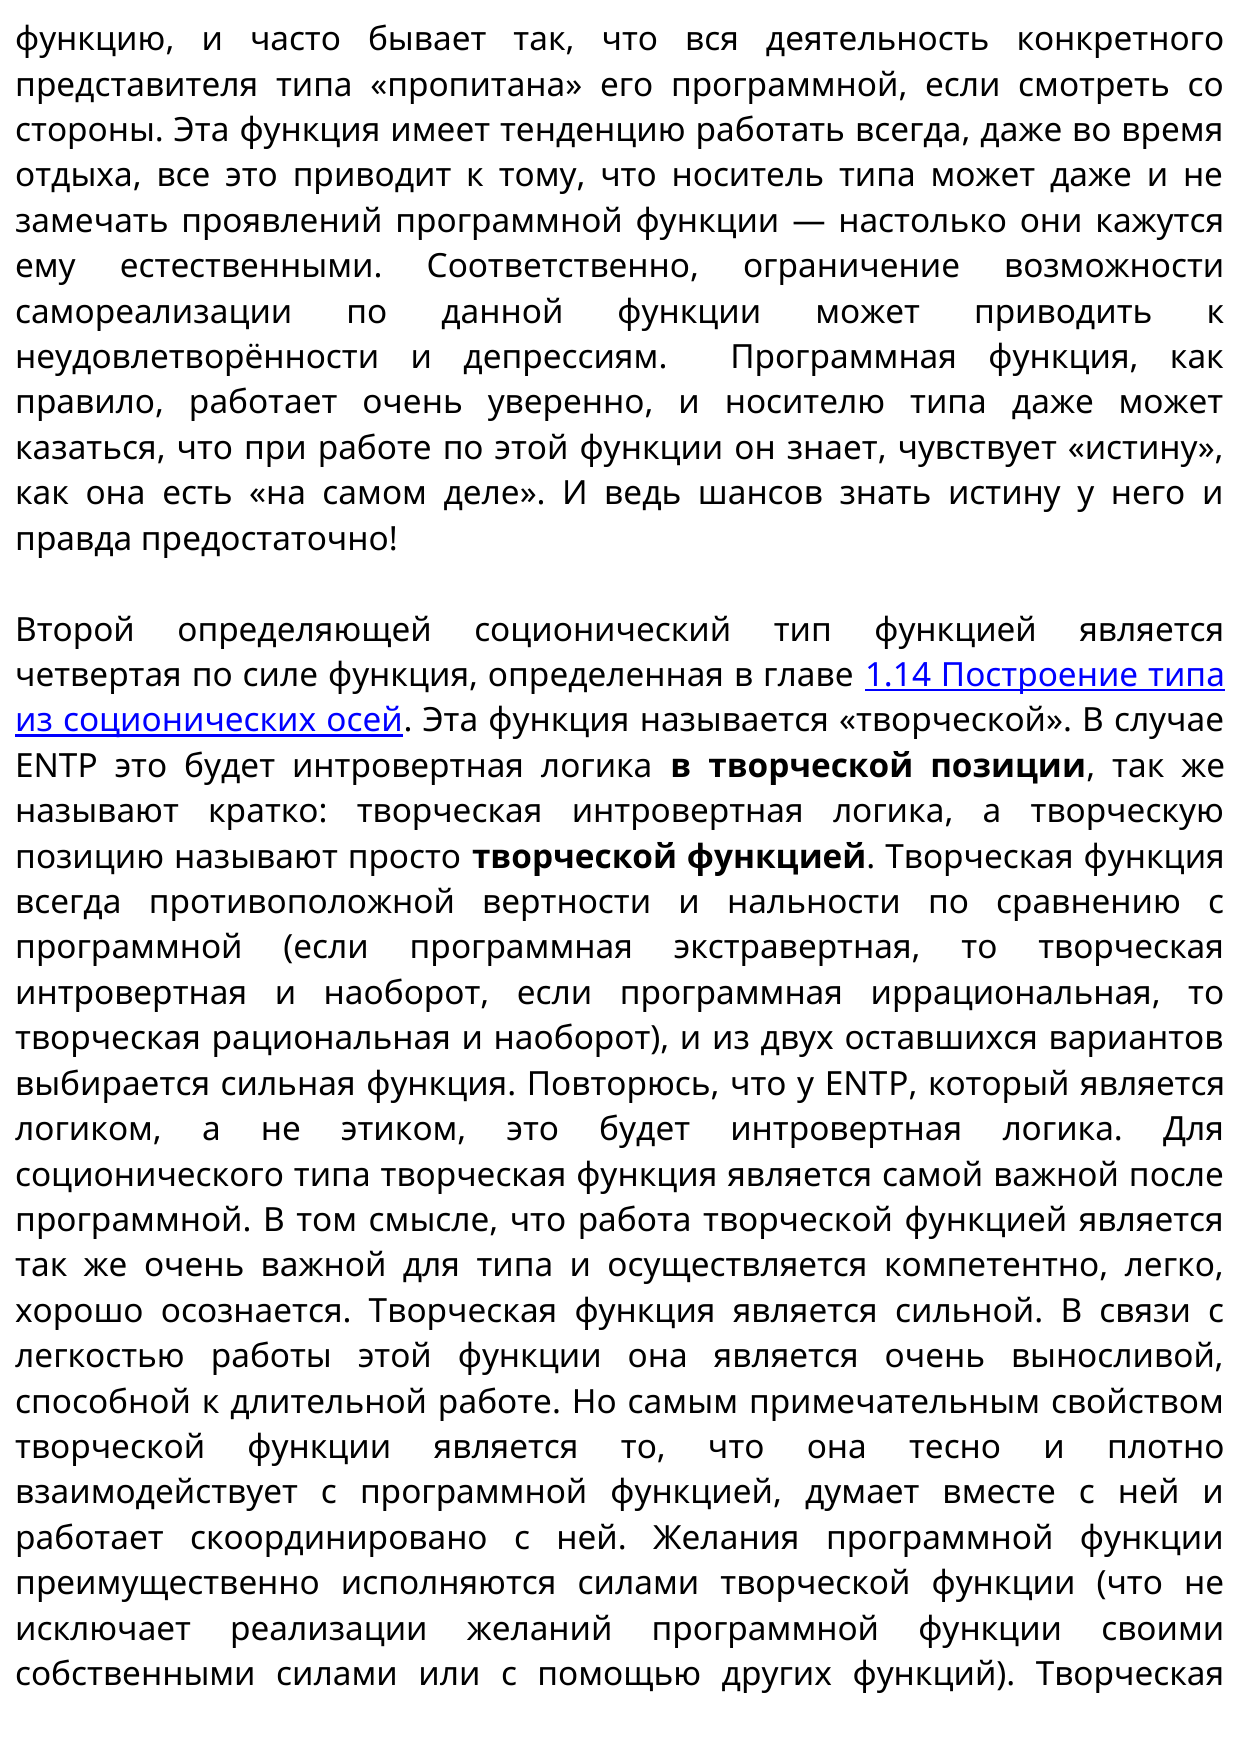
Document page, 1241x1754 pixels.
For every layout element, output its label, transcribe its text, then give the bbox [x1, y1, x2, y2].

text Второй определяющей соционический тип функцией является четвертая по силе функция, определенная в главе 1.14 Построение типа из соционических осей. Эта функция называется «творческой». В случае ENTP это будет интровертная логика в творческой позиции, так же называют кратко: творческая интровертная логика, а творческую позицию называют просто творческой функцией. Творческая функция всегда противоположной вертности и нальности по сравнению с программной (если программная экстравертная, то творческая интровертная и наоборот, если программная иррациональная, то творческая рациональная и наоборот), и из двух оставшихся вариантов выбирается сильная функция. Повторюсь, что у ENTP, который является логиком, а не этиком, это будет интровертная логика. Для соционического типа творческая функция является самой важной после программной. В том смысле, что работа творческой функцией является так же очень важной для типа и осуществляется компетентно, легко, хорошо осознается. Творческая функция является сильной. В связи с легкостью работы этой функции она является очень выносливой, способной к длительной работе. Но самым примечательным свойством творческой функции является то, что она тесно и плотно взаимодействует с программной функцией, думает вместе с ней и работает скоординировано с ней. Желания программной функции преимущественно исполняются силами творческой функции (что не исключает реализации желаний программной функции своими собственными силами или с помощью других функций). Творческая [15, 605, 1225, 1695]
text функцию, и часто бывает так, что вся деятельность конкретного представителя типа «пропитана» его программной, если смотреть со стороны. Эта функция имеет тенденцию работать всегда, даже во время отдыха, все это приводит к тому, что носитель типа может даже и не замечать проявлений программной функции — настолько они кажутся ему естественными. Соответственно, ограничение возможности самореализации по данной функции может приводить к неудовлетворённости и депрессиям. Программная функция, как правило, работает очень уверенно, и носителю типа даже может казаться, что при работе по этой функции он знает, чувствует «истину», как она есть «на самом деле». И ведь шансов знать истину у него и правда предостаточно! [15, 15, 1225, 560]
